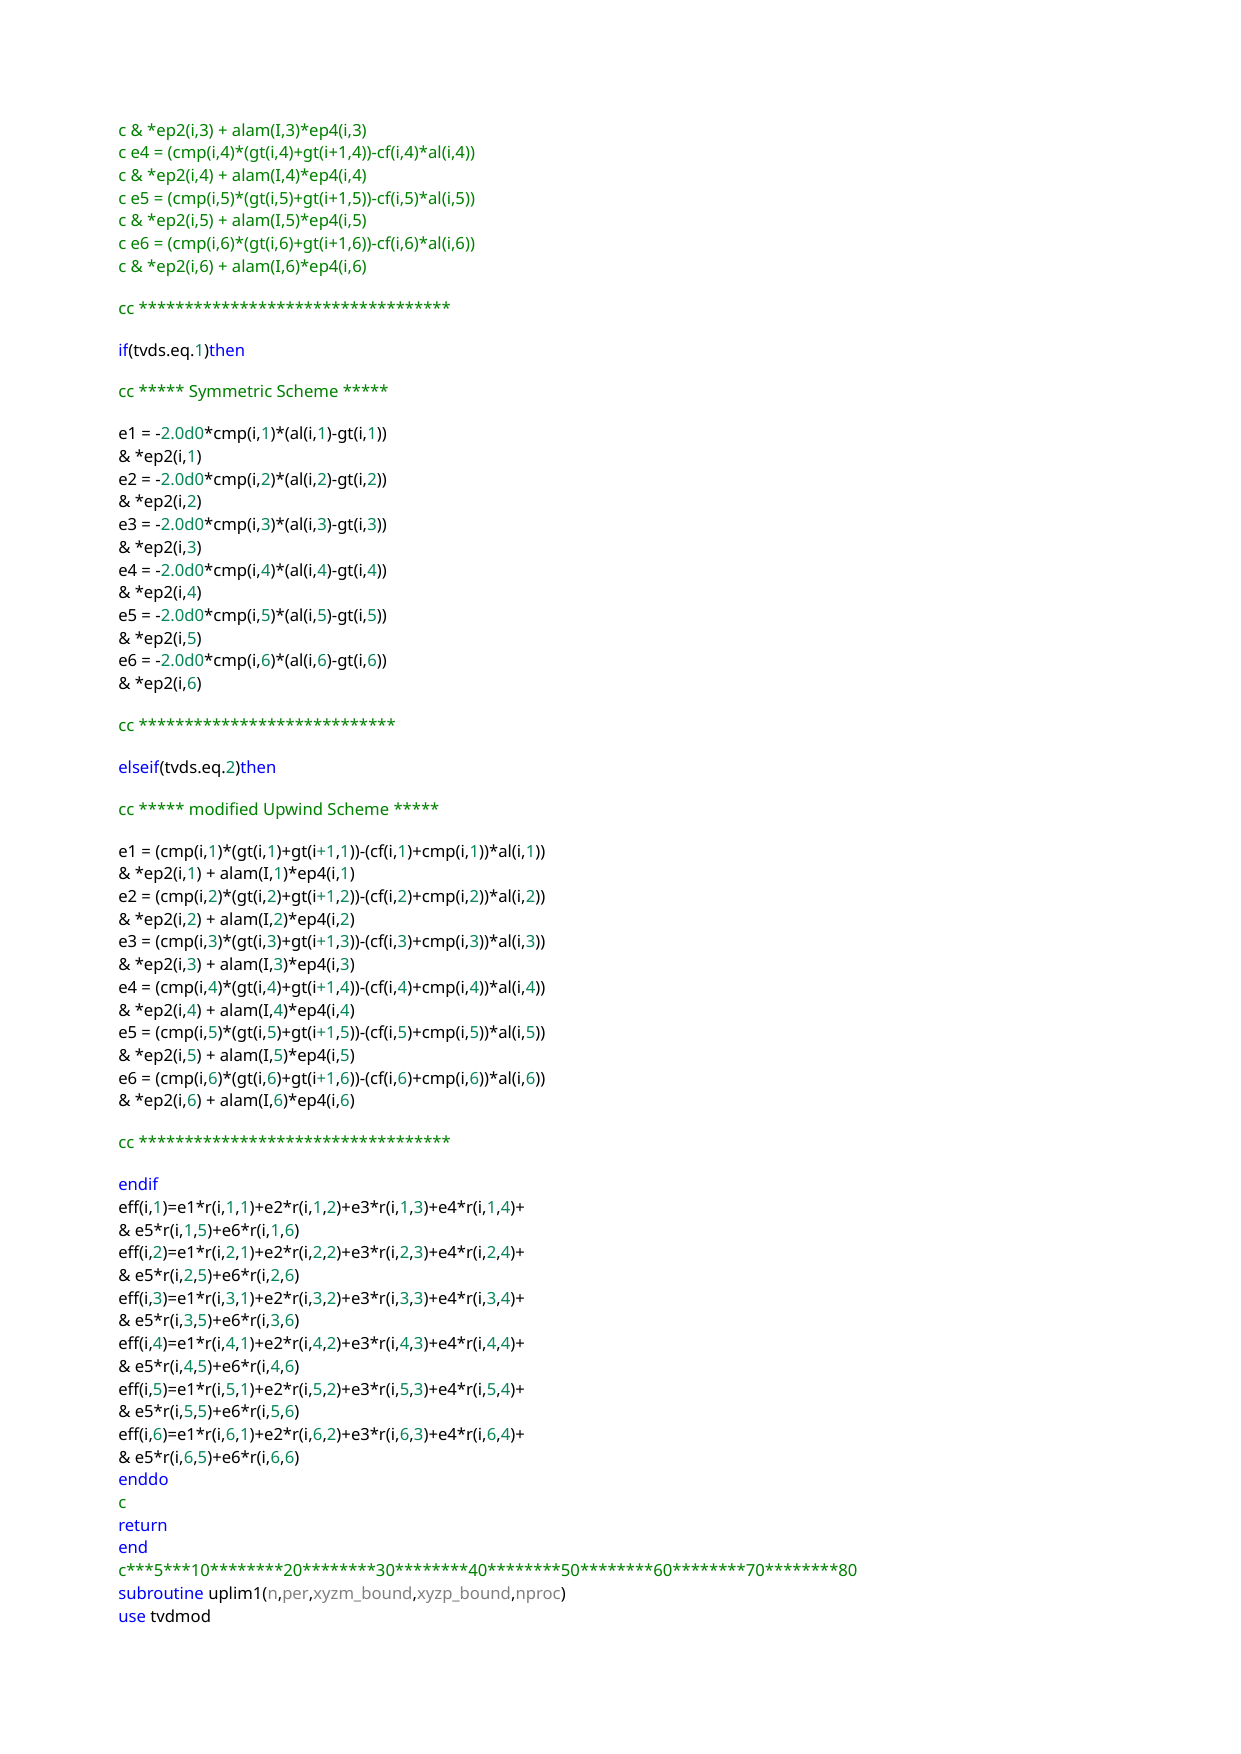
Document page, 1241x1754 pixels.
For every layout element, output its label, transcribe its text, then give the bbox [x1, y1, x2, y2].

text e1 = -2.0d0*cmp(i,1)*(al(i,1)-gt(i,1)) [118, 422, 1122, 444]
text & *ep2(i,3) + alam(I,3)*ep4(i,3) [118, 953, 1122, 975]
text & *ep2(i,3) [118, 535, 1122, 558]
text c e4 = (cmp(i,4)*(gt(i,4)+gt(i+1,4))-cf(i,4)*al(i,4)) [118, 141, 1122, 163]
text c [118, 1491, 1122, 1513]
text cc ********************************** [118, 1131, 1122, 1153]
text end [118, 1536, 1122, 1559]
text if(tvds.eq.1)then [118, 338, 1122, 361]
text eff(i,6)=e1*r(i,6,1)+e2*r(i,6,2)+e3*r(i,6,3)+e4*r(i,6,4)+ [118, 1422, 1122, 1445]
text return [118, 1513, 1122, 1536]
text e4 = (cmp(i,4)*(gt(i,4)+gt(i+1,4))-(cf(i,4)+cmp(i,4))*al(i,4)) [118, 975, 1122, 998]
text & *ep2(i,2) [118, 490, 1122, 513]
text c***5***10********20********30********40********50********60********70********80 [118, 1559, 1122, 1581]
text & *ep2(i,4) + alam(I,4)*ep4(i,4) [118, 998, 1122, 1021]
text e2 = -2.0d0*cmp(i,2)*(al(i,2)-gt(i,2)) [118, 467, 1122, 490]
text e5 = (cmp(i,5)*(gt(i,5)+gt(i+1,5))-(cf(i,5)+cmp(i,5))*al(i,5)) [118, 1021, 1122, 1043]
text cc ***** Symmetric Scheme ***** [118, 380, 1122, 403]
text e2 = (cmp(i,2)*(gt(i,2)+gt(i+1,2))-(cf(i,2)+cmp(i,2))*al(i,2)) [118, 884, 1122, 907]
text cc **************************** [118, 713, 1122, 736]
text e4 = -2.0d0*cmp(i,4)*(al(i,4)-gt(i,4)) [118, 558, 1122, 581]
text e5 = -2.0d0*cmp(i,5)*(al(i,5)-gt(i,5)) [118, 603, 1122, 626]
text & *ep2(i,6) + alam(I,6)*ep4(i,6) [118, 1089, 1122, 1112]
text cc ***** modified Upwind Scheme ***** [118, 797, 1122, 820]
text eff(i,2)=e1*r(i,2,1)+e2*r(i,2,2)+e3*r(i,2,3)+e4*r(i,2,4)+ [118, 1241, 1122, 1263]
text c e6 = (cmp(i,6)*(gt(i,6)+gt(i+1,6))-cf(i,6)*al(i,6)) [118, 232, 1122, 254]
text c & *ep2(i,6) + alam(I,6)*ep4(i,6) [118, 254, 1122, 277]
text & e5*r(i,3,5)+e6*r(i,3,6) [118, 1309, 1122, 1332]
text e1 = (cmp(i,1)*(gt(i,1)+gt(i+1,1))-(cf(i,1)+cmp(i,1))*al(i,1)) [118, 839, 1122, 862]
text e3 = (cmp(i,3)*(gt(i,3)+gt(i+1,3))-(cf(i,3)+cmp(i,3))*al(i,3)) [118, 930, 1122, 953]
text c e5 = (cmp(i,5)*(gt(i,5)+gt(i+1,5))-cf(i,5)*al(i,5)) [118, 186, 1122, 209]
text & *ep2(i,1) [118, 444, 1122, 467]
text & *ep2(i,6) [118, 672, 1122, 694]
text elseif(tvds.eq.2)then [118, 755, 1122, 778]
text & e5*r(i,4,5)+e6*r(i,4,6) [118, 1354, 1122, 1377]
text use tvdmod [118, 1604, 1122, 1627]
text eff(i,4)=e1*r(i,4,1)+e2*r(i,4,2)+e3*r(i,4,3)+e4*r(i,4,4)+ [118, 1332, 1122, 1354]
text eff(i,3)=e1*r(i,3,1)+e2*r(i,3,2)+e3*r(i,3,3)+e4*r(i,3,4)+ [118, 1286, 1122, 1309]
text c & *ep2(i,4) + alam(I,4)*ep4(i,4) [118, 163, 1122, 186]
text endif [118, 1173, 1122, 1195]
text cc ********************************** [118, 296, 1122, 319]
text & *ep2(i,5) [118, 626, 1122, 649]
text enddo [118, 1468, 1122, 1491]
text c & *ep2(i,5) + alam(I,5)*ep4(i,5) [118, 209, 1122, 232]
text & *ep2(i,2) + alam(I,2)*ep4(i,2) [118, 907, 1122, 930]
text & e5*r(i,6,5)+e6*r(i,6,6) [118, 1445, 1122, 1468]
text eff(i,5)=e1*r(i,5,1)+e2*r(i,5,2)+e3*r(i,5,3)+e4*r(i,5,4)+ [118, 1377, 1122, 1400]
text & *ep2(i,5) + alam(I,5)*ep4(i,5) [118, 1043, 1122, 1066]
text c & *ep2(i,3) + alam(I,3)*ep4(i,3) [118, 118, 1122, 141]
text & e5*r(i,2,5)+e6*r(i,2,6) [118, 1263, 1122, 1286]
text subroutine uplim1(n,per,xyzm_bound,xyzp_bound,nproc) [118, 1581, 1122, 1604]
text & *ep2(i,1) + alam(I,1)*ep4(i,1) [118, 862, 1122, 884]
text eff(i,1)=e1*r(i,1,1)+e2*r(i,1,2)+e3*r(i,1,3)+e4*r(i,1,4)+ [118, 1195, 1122, 1218]
text & e5*r(i,5,5)+e6*r(i,5,6) [118, 1400, 1122, 1422]
text & *ep2(i,4) [118, 581, 1122, 603]
text e3 = -2.0d0*cmp(i,3)*(al(i,3)-gt(i,3)) [118, 513, 1122, 535]
text & e5*r(i,1,5)+e6*r(i,1,6) [118, 1218, 1122, 1241]
text e6 = -2.0d0*cmp(i,6)*(al(i,6)-gt(i,6)) [118, 649, 1122, 672]
text e6 = (cmp(i,6)*(gt(i,6)+gt(i+1,6))-(cf(i,6)+cmp(i,6))*al(i,6)) [118, 1066, 1122, 1089]
